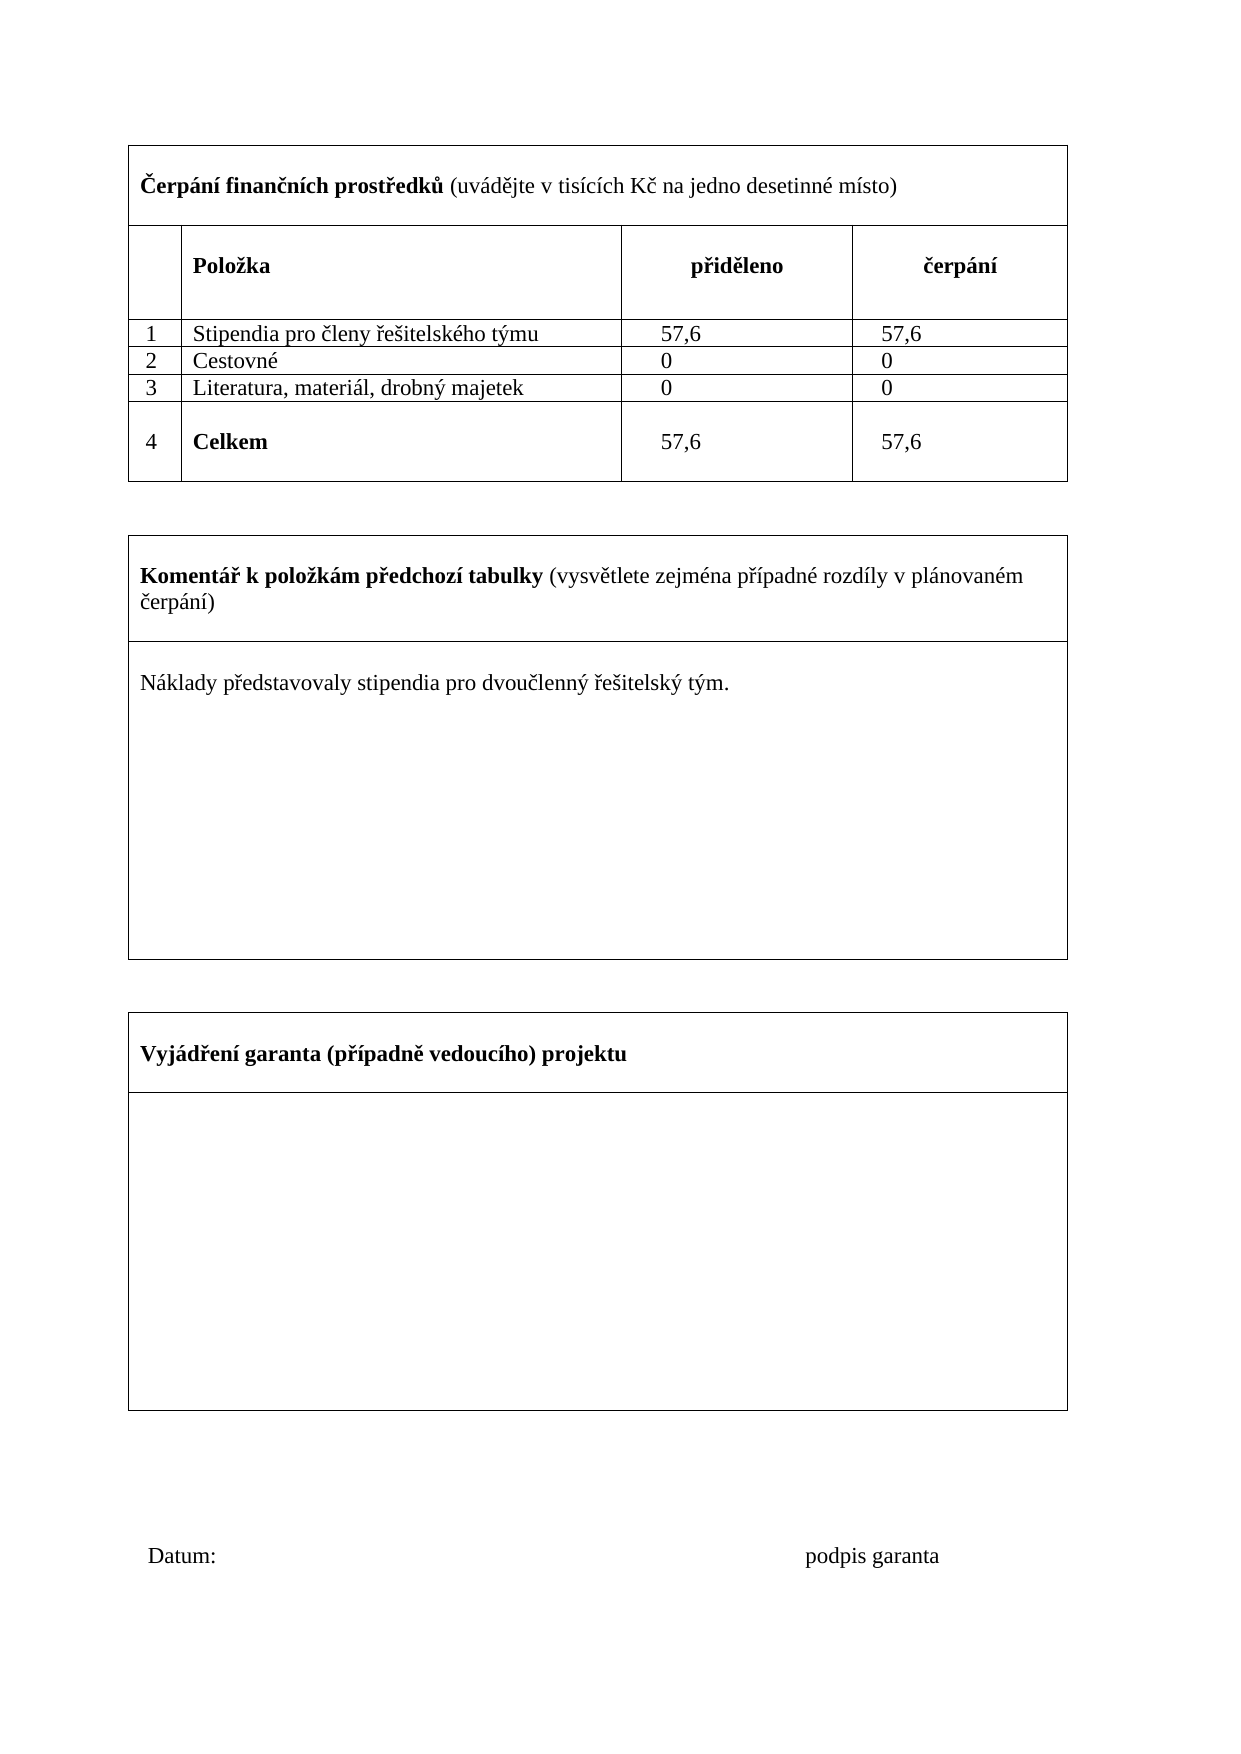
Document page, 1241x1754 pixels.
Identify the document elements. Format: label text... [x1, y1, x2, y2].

table_header Čerpání finančních prostředků (uvádějte v tisících Kč na jedno desetinné místo) [129, 146, 1067, 224]
table_cell 57,6 [853, 402, 1067, 481]
table_cell Celkem [182, 402, 621, 481]
table_cell 1 [129, 320, 181, 346]
table_cell 0 [622, 347, 852, 373]
table_header Komentář k položkám předchozí tabulky (vysvětlete zejména případné rozdíly v plánovaném čerpání) [129, 536, 1067, 641]
table_header Vyjádření garanta (případně vedoucího) projektu [129, 1013, 1067, 1092]
table_cell [129, 1093, 1067, 1409]
table_cell 0 [853, 375, 1067, 401]
text Datum: podpis garanta [148, 1542, 1092, 1569]
table_cell 57,6 [622, 402, 852, 481]
table_cell Náklady představovaly stipendia pro dvoučlenný řešitelský tým. [129, 642, 1067, 958]
table_cell 2 [129, 347, 181, 373]
table_cell Položka [182, 226, 621, 319]
table_cell [129, 226, 181, 319]
table_cell 57,6 [622, 320, 852, 346]
table_cell přiděleno [622, 226, 852, 319]
table_cell 57,6 [853, 320, 1067, 346]
table_cell čerpání [853, 226, 1067, 319]
table_cell 0 [622, 375, 852, 401]
table_cell Literatura, materiál, drobný majetek [182, 375, 621, 401]
table_cell 3 [129, 375, 181, 401]
table_cell 4 [129, 402, 181, 481]
table_cell Cestovné [182, 347, 621, 373]
table_cell Stipendia pro členy řešitelského týmu [182, 320, 621, 346]
table_cell 0 [853, 347, 1067, 373]
